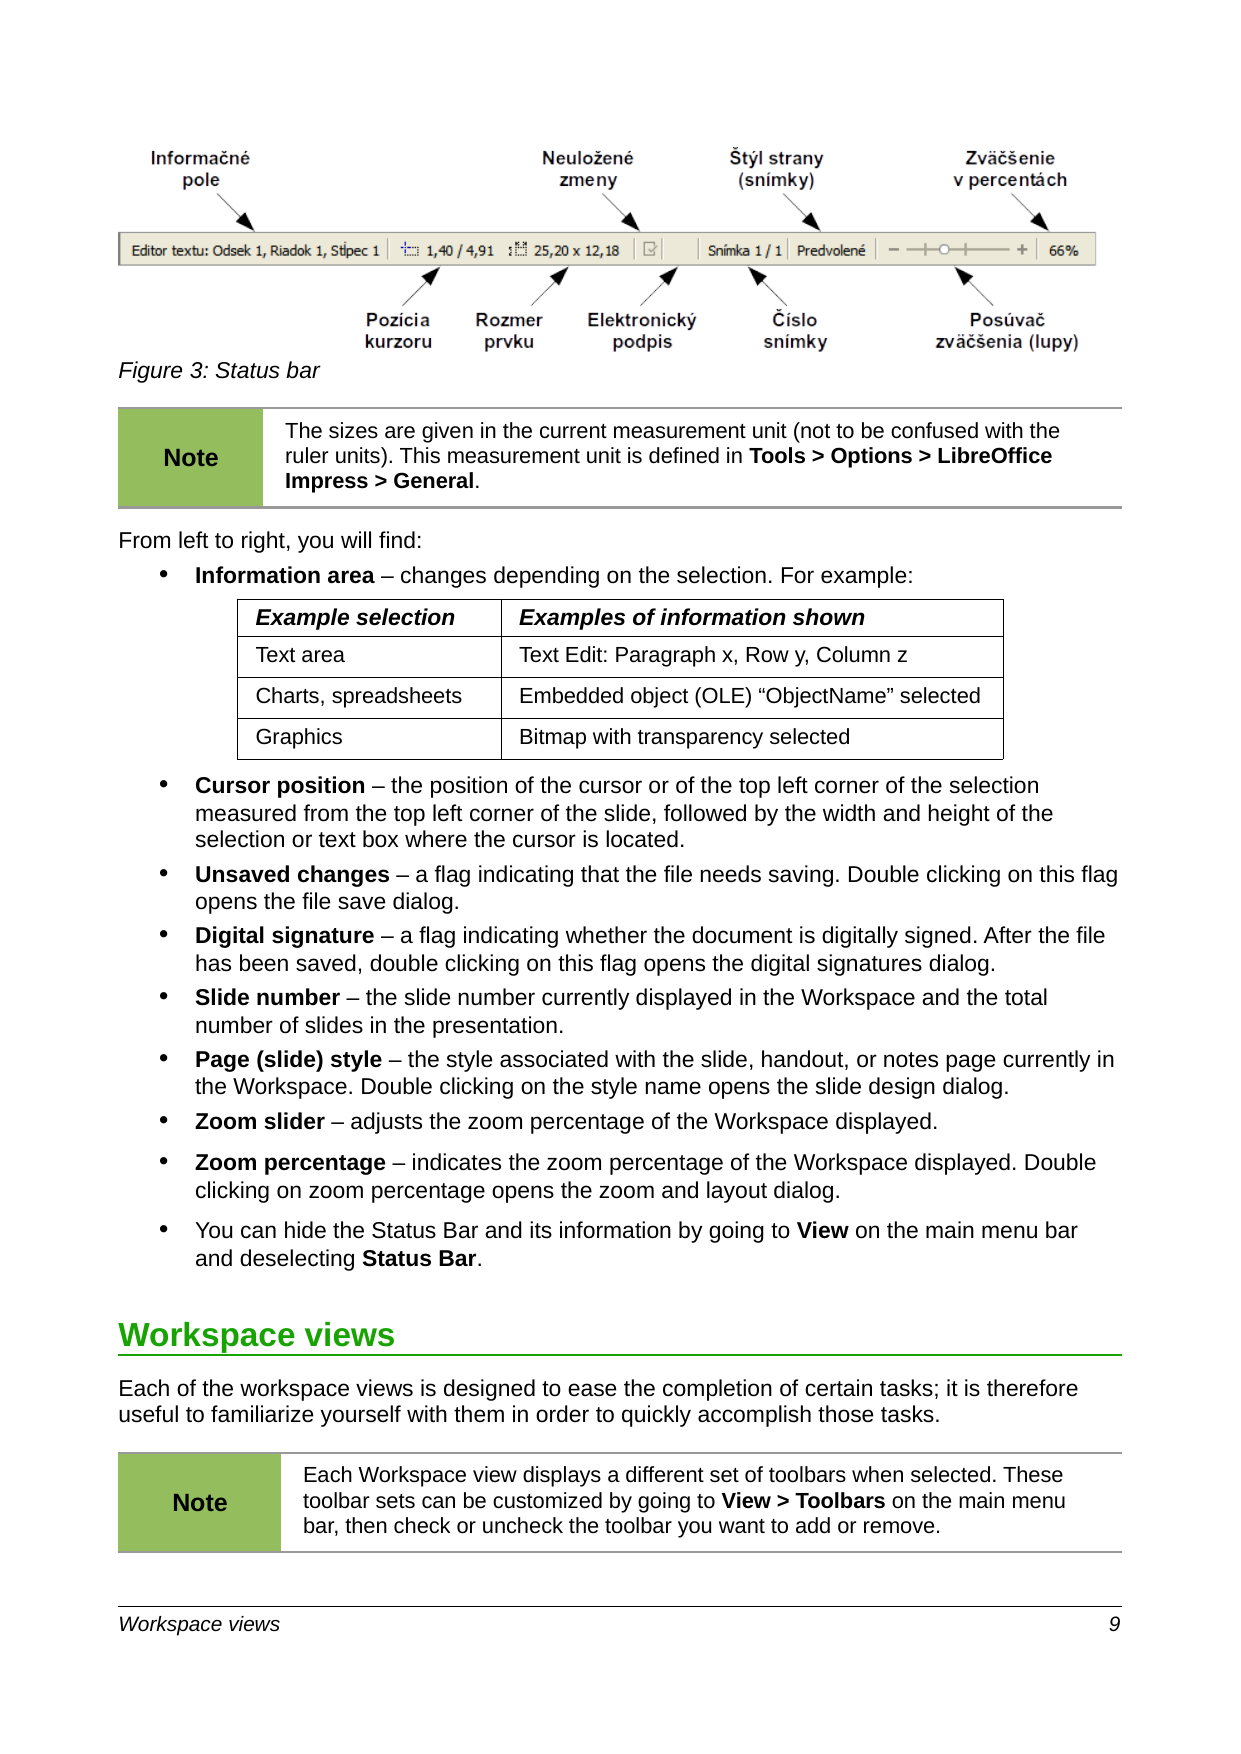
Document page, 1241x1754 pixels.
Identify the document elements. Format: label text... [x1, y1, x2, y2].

table_cell Bitmap with transparency selected [502, 719, 1003, 759]
list From left to right, you will find: [118, 527, 1122, 554]
table_header Note [118, 409, 263, 506]
text Figure 3: Status bar [118, 357, 1122, 383]
list You can hide the Status Bar and its information by going to View on the main menu bar and deselecting Status Bar. [156, 1215, 1122, 1271]
list Page (slide) style – the style associated with the slide, handout, or notes page currently in the Workspace. Double clicking on the style name opens the slide design dialog. [156, 1044, 1122, 1100]
list Unsaved changes – a flag indicating that the file needs saving. Double clicking on this flag opens the file save dialog. [156, 859, 1122, 914]
list Zoom slider – adjusts the zoom percentage of the Workspace displayed. [156, 1106, 1122, 1135]
list Zoom percentage – indicates the zoom percentage of the Workspace displayed. Double clicking on zoom percentage opens the zoom and layout dialog. [156, 1147, 1122, 1203]
table_header Examples of information shown [502, 600, 1003, 636]
table_header Example selection [238, 600, 501, 636]
list Slide number – the slide number currently displayed in the Workspace and the total number of slides in the presentation. [156, 982, 1122, 1038]
table_cell Text area [238, 637, 501, 677]
picture [118, 142, 1123, 357]
table_cell Text Edit: Paragraph x, Row y, Column z [502, 637, 1003, 677]
table_header Note [118, 1454, 281, 1551]
list Each of the workspace views is designed to ease the completion of certain tasks; it is therefore useful to familiarize yourself with them in order to quickly accomplish those tasks. [118, 1375, 1122, 1427]
table_cell Graphics [238, 719, 501, 759]
list Digital signature – a flag indicating whether the document is digitally signed. After the file has been saved, double clicking on this flag opens the digital signatures dialog. [156, 921, 1122, 976]
list Cursor position – the position of the cursor or of the top left corner of the selection measured from the top left corner of the slide, followed by the width and height of the selection or text box where the cursor is located. [156, 771, 1122, 853]
subtitle Workspace views [118, 1315, 1122, 1354]
table_header The sizes are given in the current measurement unit (not to be confused with the ruler units). This measurement unit is defined in Tools > Options > LibreOffice Impress > General. [264, 409, 1122, 506]
table_cell Embedded object (OLE) “ObjectName” selected [502, 678, 1003, 718]
table_cell Charts, spreadsheets [238, 678, 501, 718]
list Information area – changes depending on the selection. For example: [156, 560, 1122, 589]
table_header Each Workspace view displays a different set of toolbars when selected. These toolbar sets can be customized by going to View > Toolbars on the main menu bar, then check or uncheck the toolbar you want to add or remove. [281, 1454, 1122, 1551]
